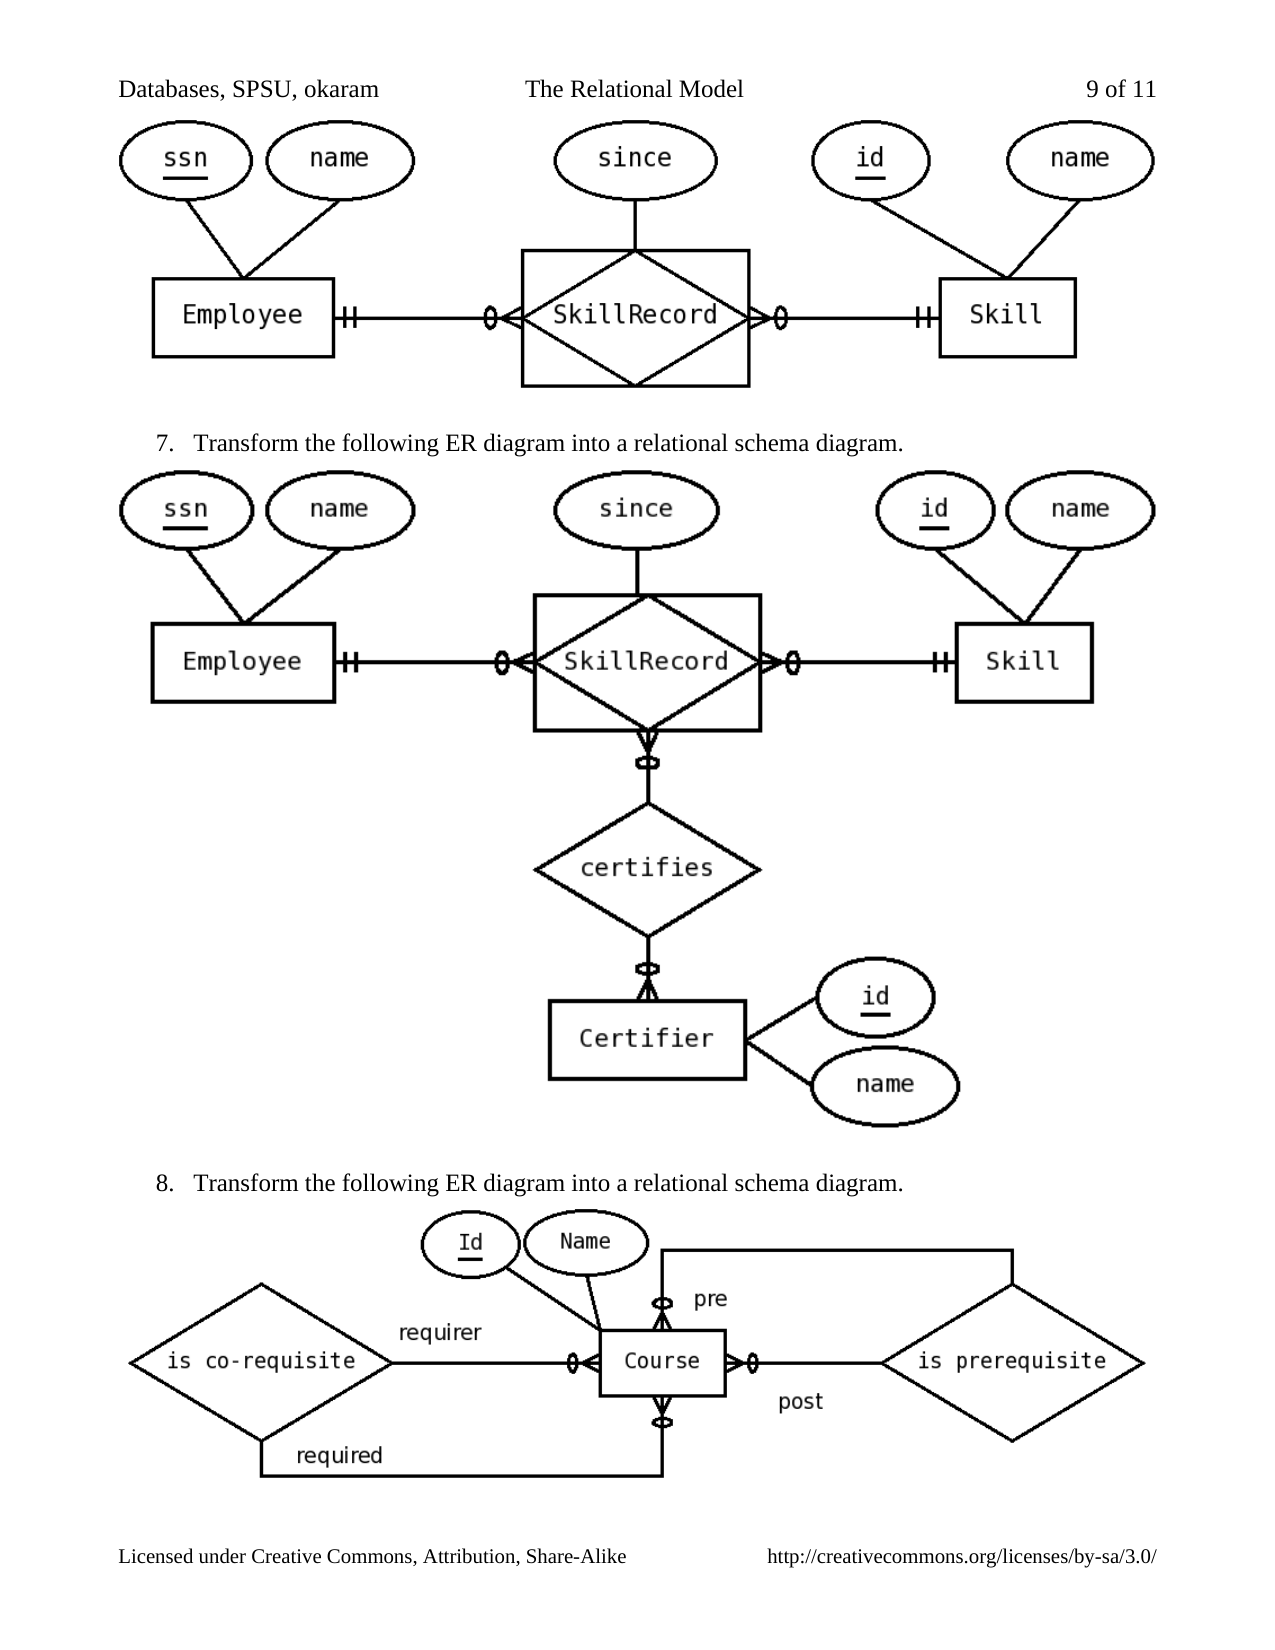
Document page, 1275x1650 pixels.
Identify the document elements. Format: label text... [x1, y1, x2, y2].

list Transform the following ER diagram into a relational schema diagram. [156, 429, 1157, 457]
list Transform the following ER diagram into a relational schema diagram. [156, 1169, 1157, 1196]
picture [118, 120, 1157, 389]
picture [118, 1208, 1157, 1479]
picture [118, 469, 1157, 1129]
